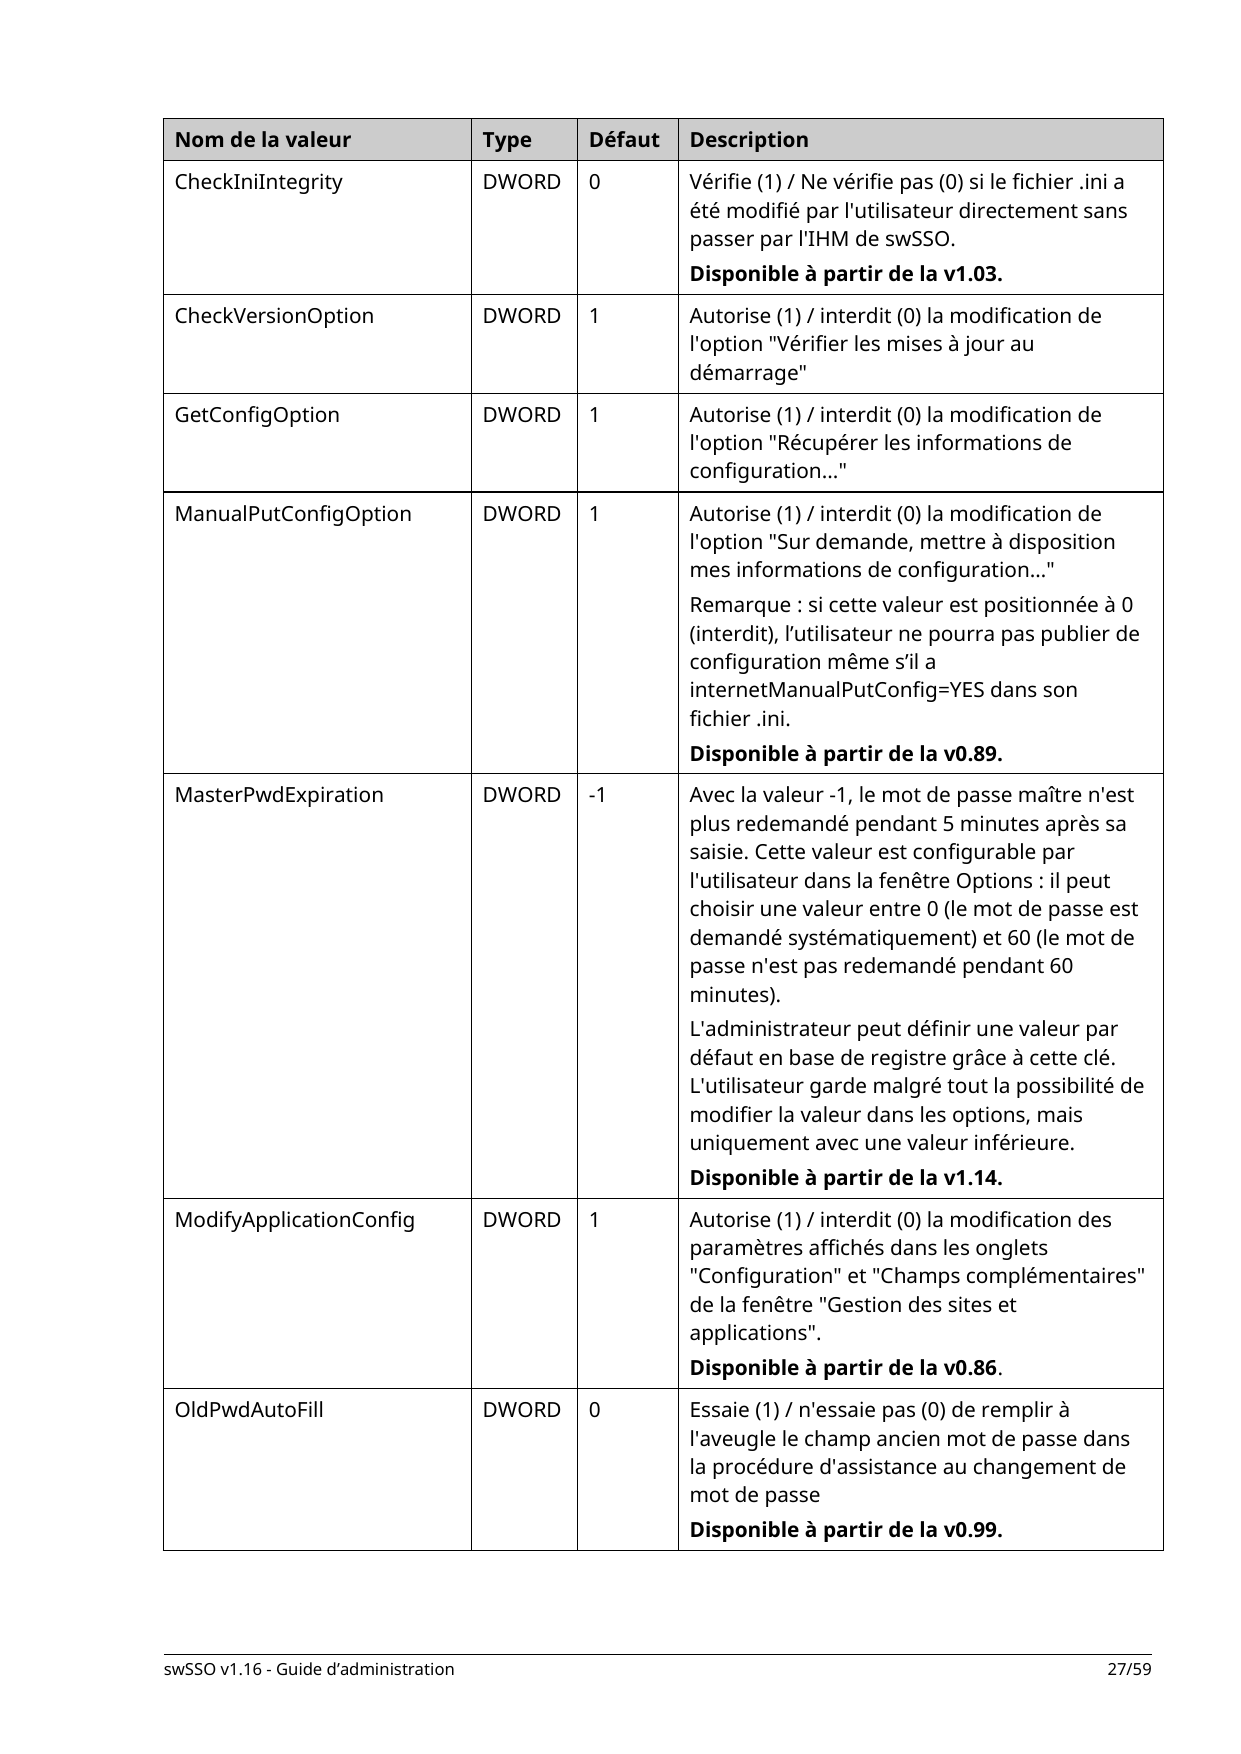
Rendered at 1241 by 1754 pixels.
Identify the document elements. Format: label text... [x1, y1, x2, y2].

table_cell DWORD [472, 493, 577, 773]
table_cell DWORD [472, 295, 577, 392]
table_cell CheckVersionOption [164, 295, 471, 392]
table_header Type [472, 119, 577, 160]
table_cell Autorise (1) / interdit (0) la modification de l'option "Vérifier les mises à jour au démarrage" [679, 295, 1163, 392]
table_cell ModifyApplicationConfig [164, 1199, 471, 1388]
table_cell Essaie (1) / n'essaie pas (0) de remplir à l'aveugle le champ ancien mot de passe dans la procédure d'assistance au changement de mot de passe Disponible à partir de la v0.99. [679, 1389, 1163, 1550]
table_cell DWORD [472, 394, 577, 491]
table_cell OldPwdAutoFill [164, 1389, 471, 1550]
table_cell Avec la valeur -1, le mot de passe maître n'est plus redemandé pendant 5 minutes après sa saisie. Cette valeur est configurable par l'utilisateur dans la fenêtre Options : il peut choisir une valeur entre 0 (le mot de passe est demandé systématiquement) et 60 (le mot de passe n'est pas redemandé pendant 60 minutes). L'administrateur peut définir une valeur par défaut en base de registre grâce à cette clé. L'utilisateur garde malgré tout la possibilité de modifier la valeur dans les options, mais uniquement avec une valeur inférieure. Disponible à partir de la v1.14. [679, 774, 1163, 1197]
table_cell 0 [578, 161, 678, 294]
table_cell ManualPutConfigOption [164, 493, 471, 773]
table_header Nom de la valeur [164, 119, 471, 160]
table_cell Vérifie (1) / Ne vérifie pas (0) si le fichier .ini a été modifié par l'utilisateur directement sans passer par l'IHM de swSSO. Disponible à partir de la v1.03. [679, 161, 1163, 294]
table_cell CheckIniIntegrity [164, 161, 471, 294]
table_cell DWORD [472, 161, 577, 294]
table_cell GetConfigOption [164, 394, 471, 491]
table_cell 0 [578, 1389, 678, 1550]
table_cell 1 [578, 394, 678, 491]
table_cell Autorise (1) / interdit (0) la modification des paramètres affichés dans les onglets "Configuration" et "Champs complémentaires" de la fenêtre "Gestion des sites et applications". Disponible à partir de la v0.86. [679, 1199, 1163, 1388]
table_cell MasterPwdExpiration [164, 774, 471, 1197]
table_header Défaut [578, 119, 678, 160]
table_cell 1 [578, 493, 678, 773]
table_cell DWORD [472, 774, 577, 1197]
table_cell DWORD [472, 1199, 577, 1388]
table_cell 1 [578, 1199, 678, 1388]
table_cell -1 [578, 774, 678, 1197]
table_cell 1 [578, 295, 678, 392]
table_header Description [679, 119, 1163, 160]
table_cell DWORD [472, 1389, 577, 1550]
table_cell Autorise (1) / interdit (0) la modification de l'option "Sur demande, mettre à disposition mes informations de configuration…" Remarque : si cette valeur est positionnée à 0 (interdit), l’utilisateur ne pourra pas publier de configuration même s’il a internetManualPutConfig=YES dans son fichier .ini. Disponible à partir de la v0.89. [679, 493, 1163, 773]
table_cell Autorise (1) / interdit (0) la modification de l'option "Récupérer les informations de configuration..." [679, 394, 1163, 491]
